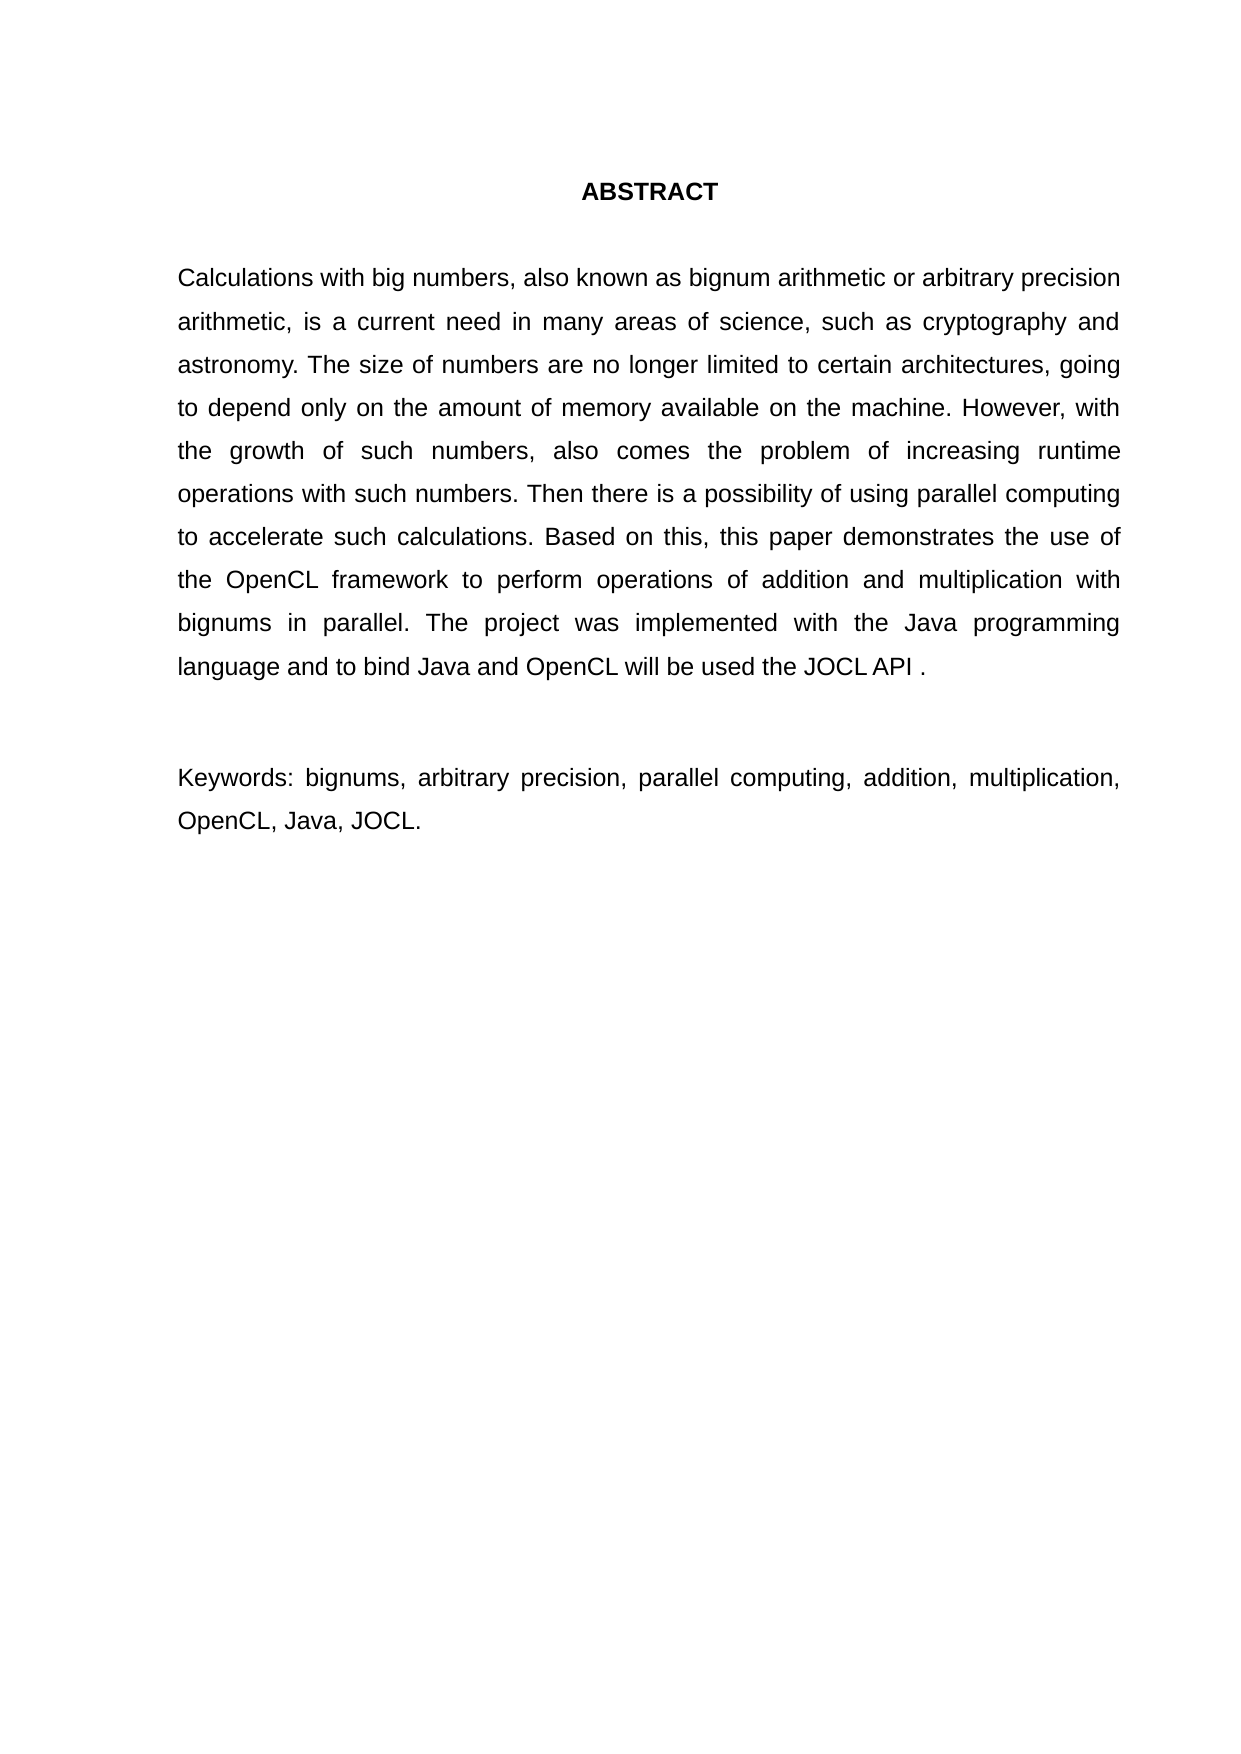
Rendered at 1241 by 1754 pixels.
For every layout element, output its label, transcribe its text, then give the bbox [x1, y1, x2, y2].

text Keywords: bignums, arbitrary precision, parallel computing, addition, multiplication, OpenCL, Java, JOCL. [177, 763, 1122, 835]
text Calculations with big numbers, also known as bignum arithmetic or arbitrary precision arithmetic, is a current need in many areas of science, such as cryptography and astronomy. The size of numbers are no longer limited to certain architectures, going to depend only on the amount of memory available on the machine. However, with the growth of such numbers, also comes the problem of increasing runtime operations with such numbers. Then there is a possibility of using parallel computing to accelerate such calculations. Based on this, this paper demonstrates the use of the OpenCL framework to perform operations of addition and multiplication with bignums in parallel. The project was implemented with the Java programming language and to bind Java and OpenCL will be used the JOCL API . [177, 263, 1122, 680]
text ABSTRACT [177, 177, 1122, 206]
